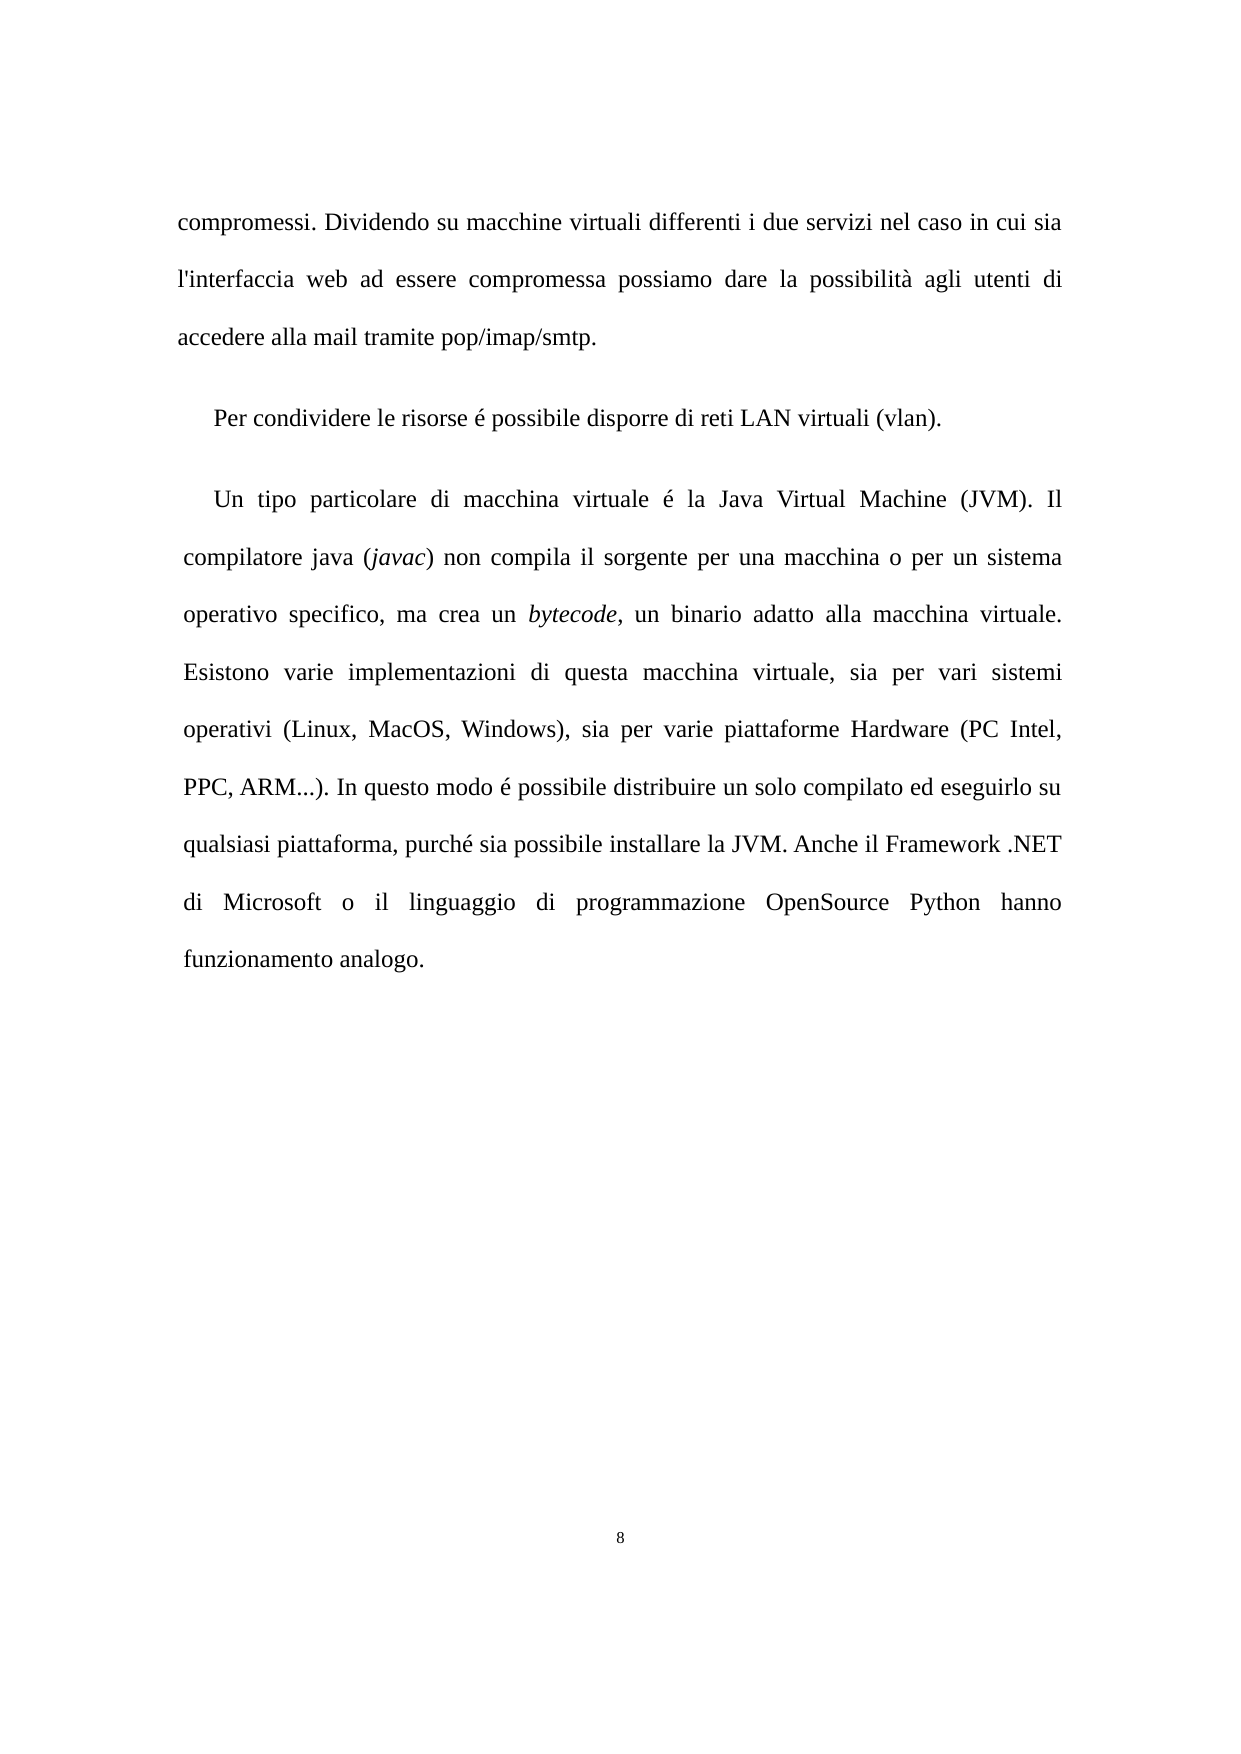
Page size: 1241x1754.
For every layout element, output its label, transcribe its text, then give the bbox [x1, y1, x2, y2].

text Un tipo particolare di macchina virtuale é la Java Virtual Machine (JVM). Il compilatore java (javac) non compila il sorgente per una macchina o per un sistema operativo specifico, ma crea un bytecode, un binario adatto alla macchina virtuale. Esistono varie implementazioni di questa macchina virtuale, sia per vari sistemi operativi (Linux, MacOS, Windows), sia per varie piattaforme Hardware (PC Intel, PPC, ARM...). In questo modo é possibile distribuire un solo compilato ed eseguirlo su qualsiasi piattaforma, purché sia possibile installare la JVM. Anche il Framework .NET di Microsoft o il linguaggio di programmazione OpenSource Python hanno funzionamento analogo. [183, 484, 1063, 973]
text compromessi. Dividendo su macchine virtuali differenti i due servizi nel caso in cui sia l'interfaccia web ad essere compromessa possiamo dare la possibilità agli utenti di accedere alla mail tramite pop/imap/smtp. [177, 207, 1063, 350]
text Per condividere le risorse é possibile disporre di reti LAN virtuali (vlan). [183, 403, 1063, 432]
